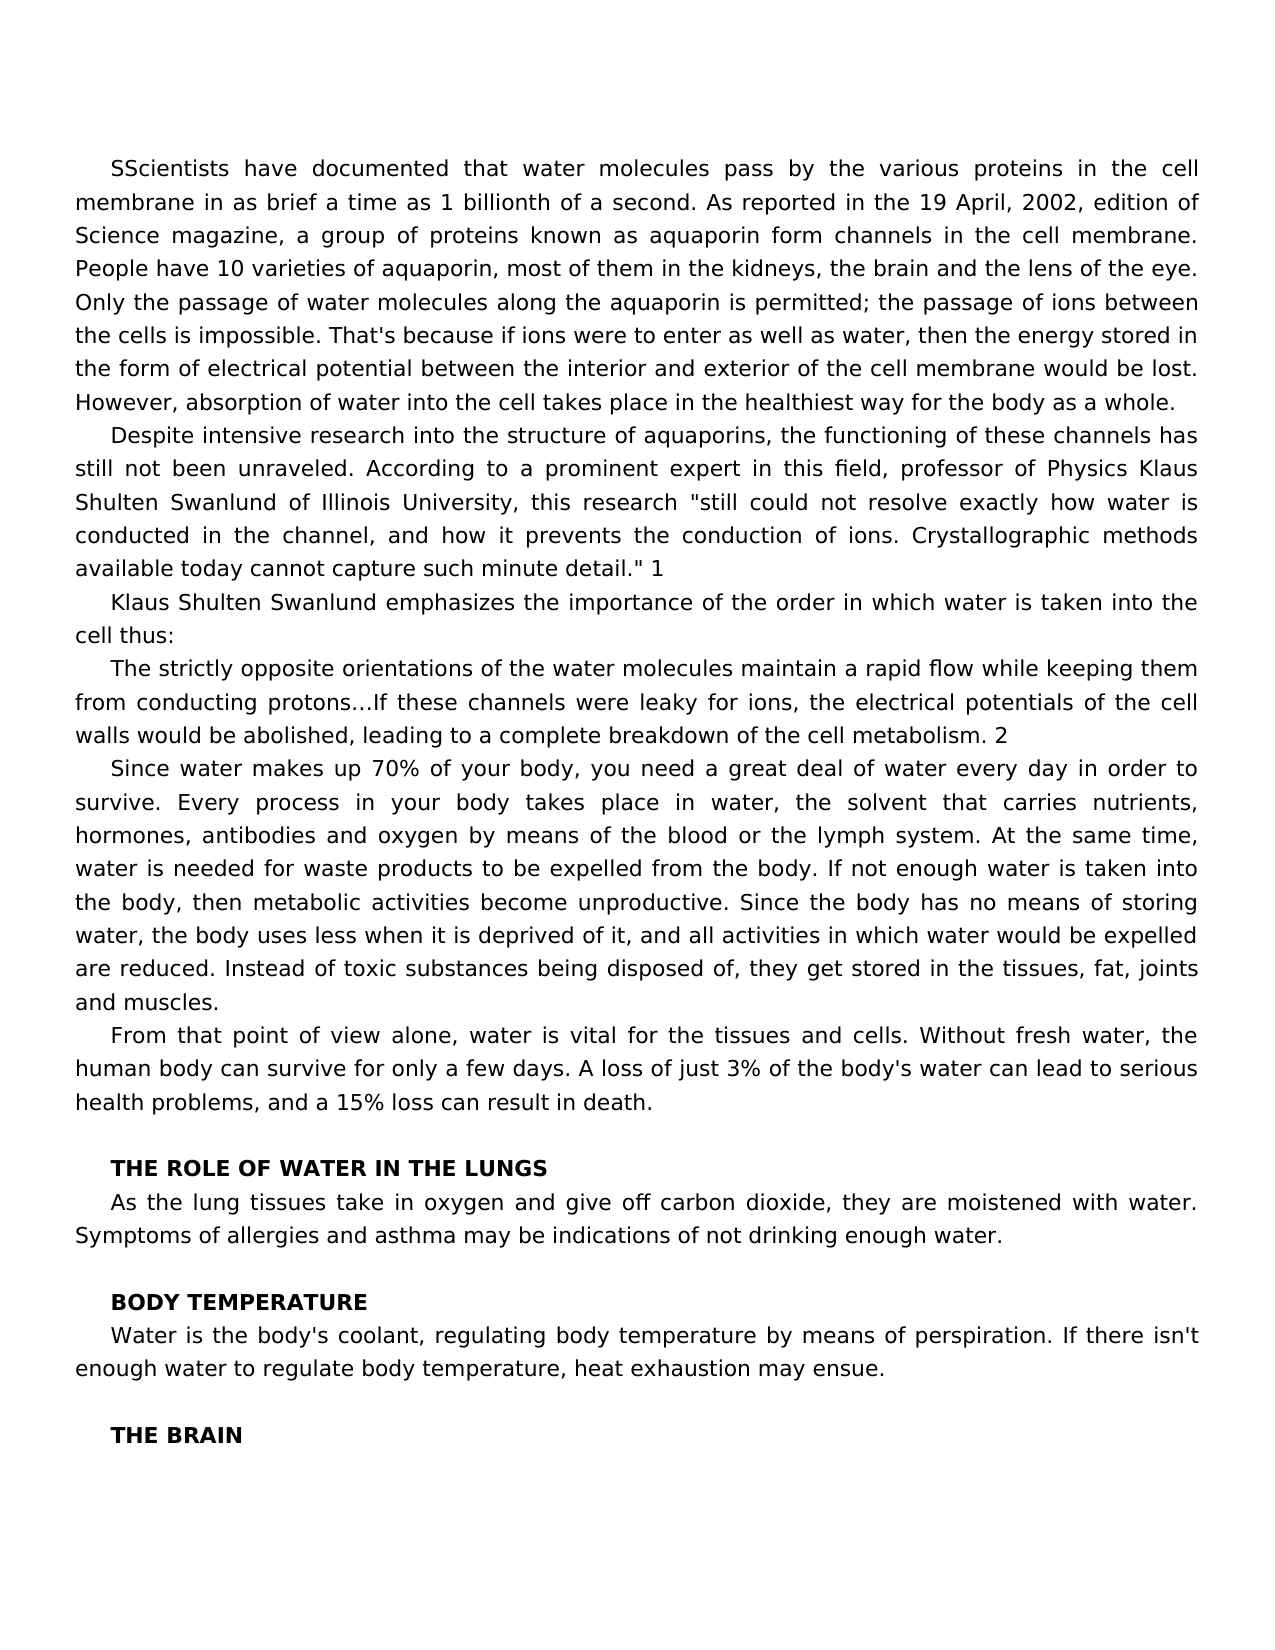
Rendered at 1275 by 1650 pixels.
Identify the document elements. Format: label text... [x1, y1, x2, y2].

text BODY TEMPERATURE [75, 1283, 1200, 1317]
text Despite intensive research into the structure of aquaporins, the functioning of these channels has still not been unraveled. According to a prominent expert in this field, professor of Physics Klaus Shulten Swanlund of Illinois University, this research "still could not resolve exactly how water is conducted in the channel, and how it prevents the conduction of ions. Crystallographic methods available today cannot capture such minute detail." 1 [75, 417, 1200, 583]
text SScientists have documented that water molecules pass by the various proteins in the cell membrane in as brief a time as 1 billionth of a second. As reported in the 19 April, 2002, edition of Science magazine, a group of proteins known as aquaporin form channels in the cell membrane. People have 10 varieties of aquaporin, most of them in the kidneys, the brain and the lens of the eye. Only the passage of water molecules along the aquaporin is permitted; the passage of ions between the cells is impossible. That's because if ions were to enter as well as water, then the energy stored in the form of electrical potential between the interior and exterior of the cell membrane would be lost. However, absorption of water into the cell takes place in the healthiest way for the body as a whole. [75, 150, 1200, 417]
text From that point of view alone, water is vital for the tissues and cells. Without fresh water, the human body can survive for only a few days. A loss of just 3% of the body's water can lead to serious health problems, and a 15% loss can result in death. [75, 1017, 1200, 1117]
text THE BRAIN [75, 1417, 1200, 1450]
text THE ROLE OF WATER IN THE LUNGS [75, 1150, 1200, 1183]
text Klaus Shulten Swanlund emphasizes the importance of the order in which water is taken into the cell thus: [75, 583, 1200, 650]
text Water is the body's coolant, regulating body temperature by means of perspiration. If there isn't enough water to regulate body temperature, heat exhaustion may ensue. [75, 1317, 1200, 1383]
text As the lung tissues take in oxygen and give off carbon dioxide, they are moistened with water. Symptoms of allergies and asthma may be indications of not drinking enough water. [75, 1183, 1200, 1250]
text The strictly opposite orientations of the water molecules maintain a rapid flow while keeping them from conducting protons…If these channels were leaky for ions, the electrical potentials of the cell walls would be abolished, leading to a complete breakdown of the cell metabolism. 2 [75, 650, 1200, 750]
text Since water makes up 70% of your body, you need a great deal of water every day in order to survive. Every process in your body takes place in water, the solvent that carries nutrients, hormones, antibodies and oxygen by means of the blood or the lymph system. At the same time, water is needed for waste products to be expelled from the body. If not enough water is taken into the body, then metabolic activities become unproductive. Since the body has no means of storing water, the body uses less when it is deprived of it, and all activities in which water would be expelled are reduced. Instead of toxic substances being disposed of, they get stored in the tissues, fat, joints and muscles. [75, 750, 1200, 1017]
